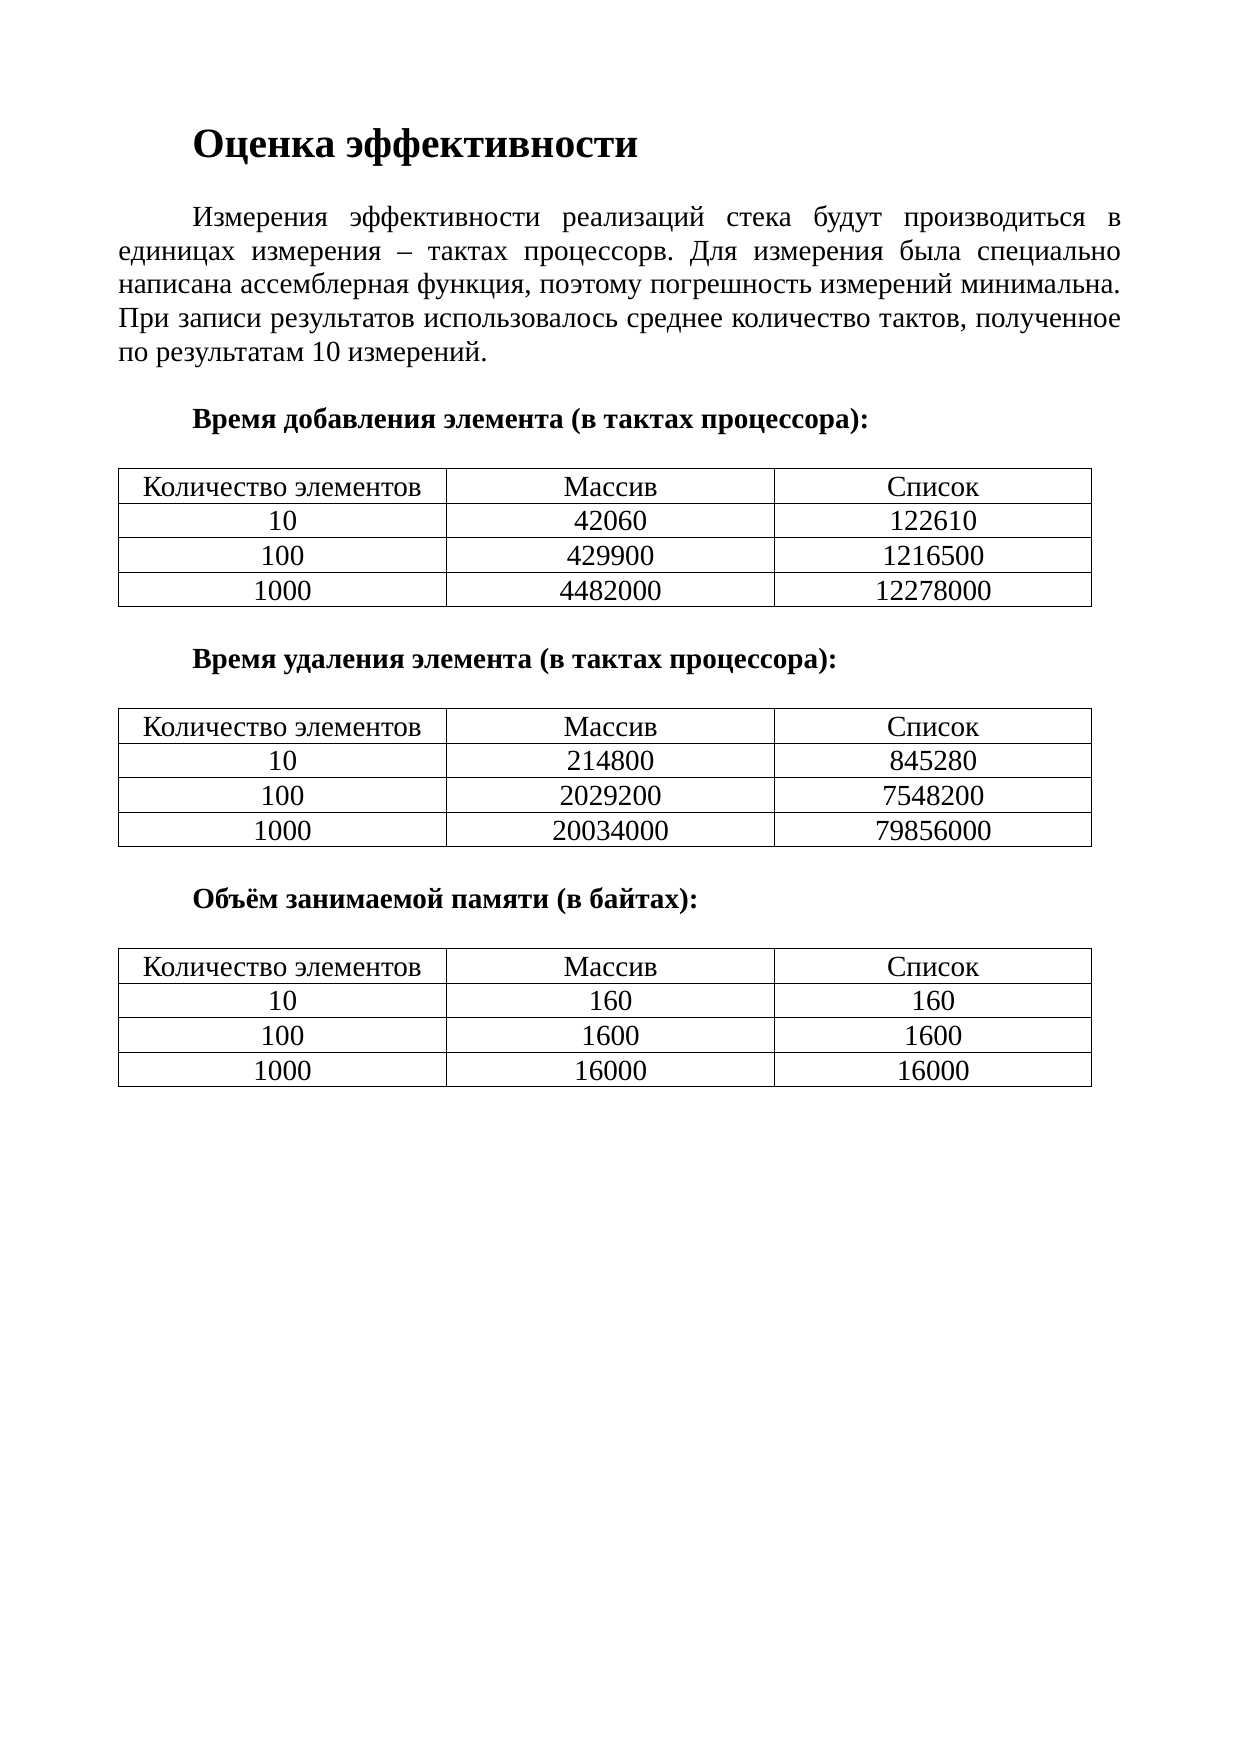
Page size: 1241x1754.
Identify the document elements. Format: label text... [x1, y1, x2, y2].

table_cell 1000 [119, 1053, 446, 1086]
table_cell 16000 [447, 1053, 774, 1086]
table_cell 79856000 [775, 813, 1091, 846]
table_cell 20034000 [447, 813, 774, 846]
table_cell 1600 [775, 1018, 1091, 1052]
text Время удаления элемента (в тактах процессора): [118, 641, 1122, 674]
table_cell 160 [775, 984, 1091, 1017]
table_header Список [775, 949, 1091, 982]
table_cell 100 [119, 778, 446, 812]
text Оценка эффективности [118, 118, 1122, 166]
table_cell 1000 [119, 813, 446, 846]
table_cell 1600 [447, 1018, 774, 1052]
table_cell 160 [447, 984, 774, 1017]
table_cell 1216500 [775, 538, 1091, 572]
table_cell 10 [119, 504, 446, 537]
text Объём занимаемой памяти (в байтах): [118, 881, 1122, 914]
text Измерения эффективности реализаций стека будут производиться в единицах измерения – тактах процессорв. Для измерения была специально написана ассемблерная функция, поэтому погрешность измерений минимальна. При записи результатов использовалось среднее количество тактов, полученное по результатам 10 измерений. [118, 199, 1122, 367]
table_cell 214800 [447, 744, 774, 777]
table_header Массив [447, 709, 774, 742]
table_cell 12278000 [775, 573, 1091, 606]
table_cell 10 [119, 744, 446, 777]
table_cell 1000 [119, 573, 446, 606]
table_header Список [775, 469, 1091, 502]
table_header Количество элементов [119, 469, 446, 502]
table_header Массив [447, 949, 774, 982]
table_cell 2029200 [447, 778, 774, 812]
table_header Массив [447, 469, 774, 502]
table_cell 7548200 [775, 778, 1091, 812]
table_cell 10 [119, 984, 446, 1017]
table_cell 845280 [775, 744, 1091, 777]
table_cell 429900 [447, 538, 774, 572]
table_cell 100 [119, 538, 446, 572]
table_cell 122610 [775, 504, 1091, 537]
table_header Количество элементов [119, 709, 446, 742]
table_header Количество элементов [119, 949, 446, 982]
table_cell 16000 [775, 1053, 1091, 1086]
table_cell 4482000 [447, 573, 774, 606]
table_cell 42060 [447, 504, 774, 537]
table_header Список [775, 709, 1091, 742]
text Время добавления элемента (в тактах процессора): [118, 401, 1122, 434]
table_cell 100 [119, 1018, 446, 1052]
